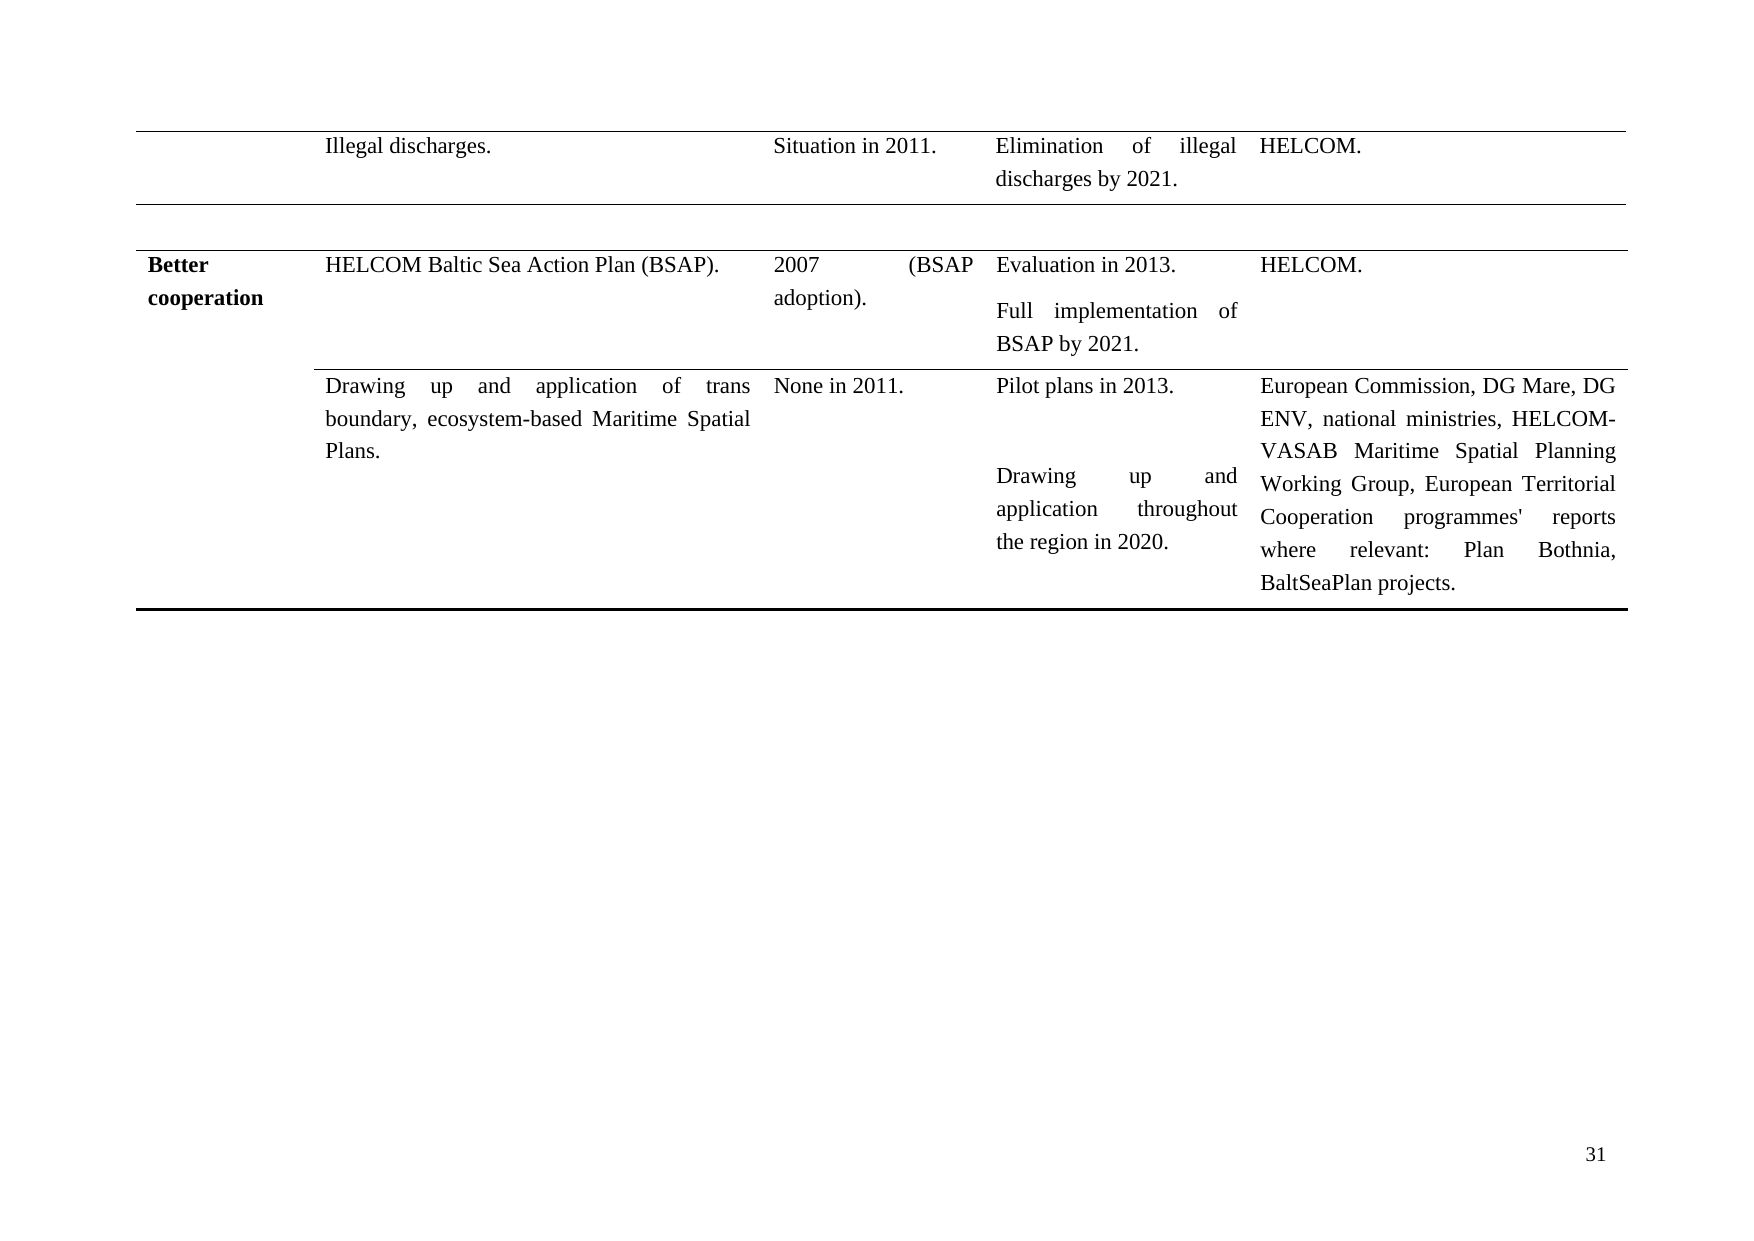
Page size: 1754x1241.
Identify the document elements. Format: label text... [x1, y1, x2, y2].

table_cell Situation in 2011. [762, 132, 984, 204]
table_cell None in 2011. [762, 370, 985, 608]
table_cell Elimination of illegal discharges by 2021. [984, 132, 1248, 204]
table_header 2007 (BSAP adoption). [762, 251, 985, 369]
table_cell [136, 132, 314, 204]
table_cell Illegal discharges. [314, 132, 762, 204]
table_cell HELCOM. [1248, 132, 1626, 204]
table_header Better cooperation [136, 251, 314, 608]
table_header Evaluation in 2013. Full implementation of BSAP by 2021. [985, 251, 1249, 369]
table_header HELCOM. [1249, 251, 1627, 369]
table_cell Drawing up and application of trans boundary, ecosystem-based Maritime Spatial Plans. [314, 370, 762, 608]
table_cell Pilot plans in 2013. Drawing up and application throughout the region in 2020. [985, 370, 1249, 608]
table_header HELCOM Baltic Sea Action Plan (BSAP). [314, 251, 762, 369]
table_cell European Commission, DG Mare, DG ENV, national ministries, HELCOM-VASAB Maritime Spatial Planning Working Group, European Territorial Cooperation programmes' reports where relevant: Plan Bothnia, BaltSeaPlan projects. [1249, 370, 1627, 608]
